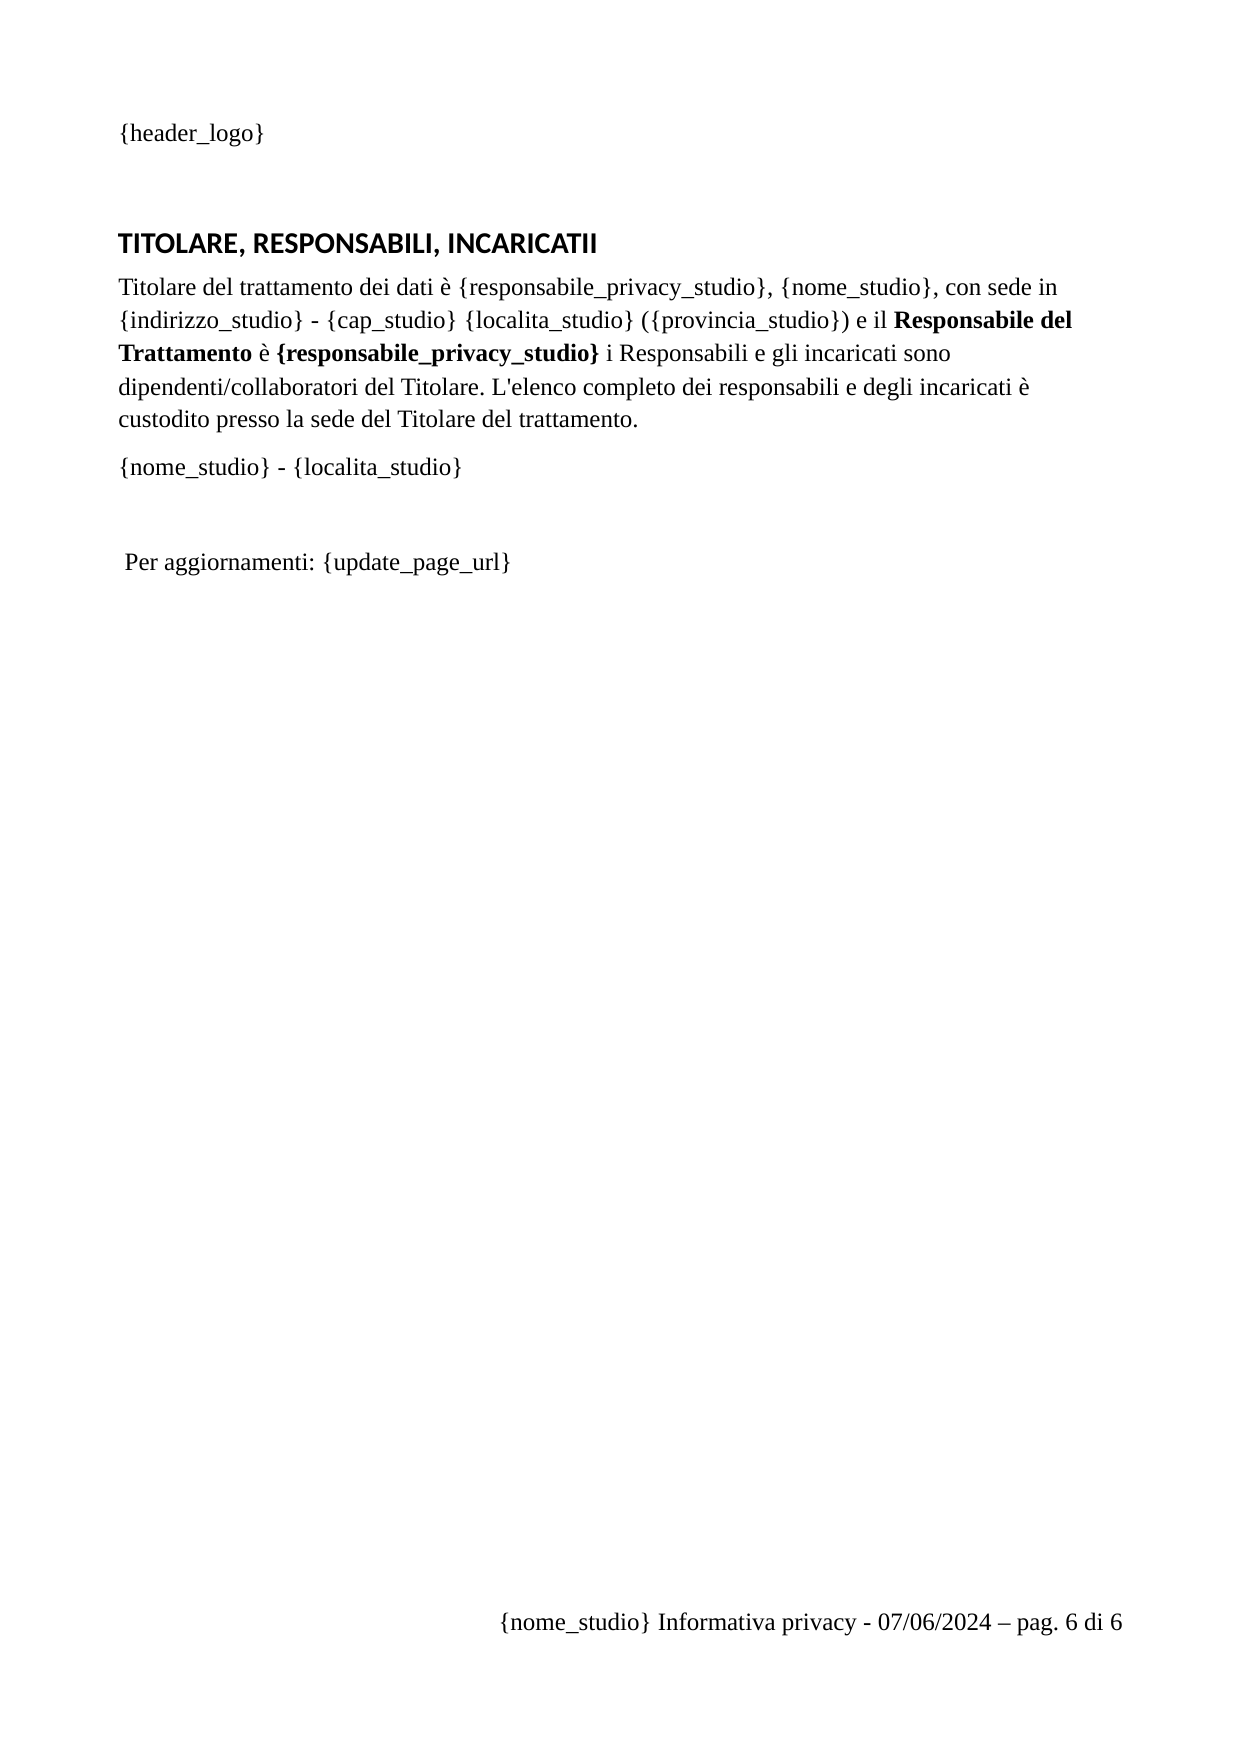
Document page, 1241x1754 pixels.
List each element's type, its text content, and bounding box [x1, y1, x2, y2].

text Per aggiornamenti: {update_page_url} [118, 547, 1122, 576]
text Titolare del trattamento dei dati è {responsabile_privacy_studio}, {nome_studio}, con sede in {indirizzo_studio} - {cap_studio} {localita_studio} ({provincia_studio}) e il Responsabile del Trattamento è {responsabile_privacy_studio} i Responsabili e gli incaricati sono dipendenti/collaboratori del Titolare. L'elenco completo dei responsabili e degli incaricati è custodito presso la sede del Titolare del trattamento. [118, 272, 1122, 433]
text {nome_studio} - {localita_studio} [118, 452, 1122, 481]
subtitle TITOLARE, RESPONSABILI, INCARICATII [118, 224, 1122, 261]
